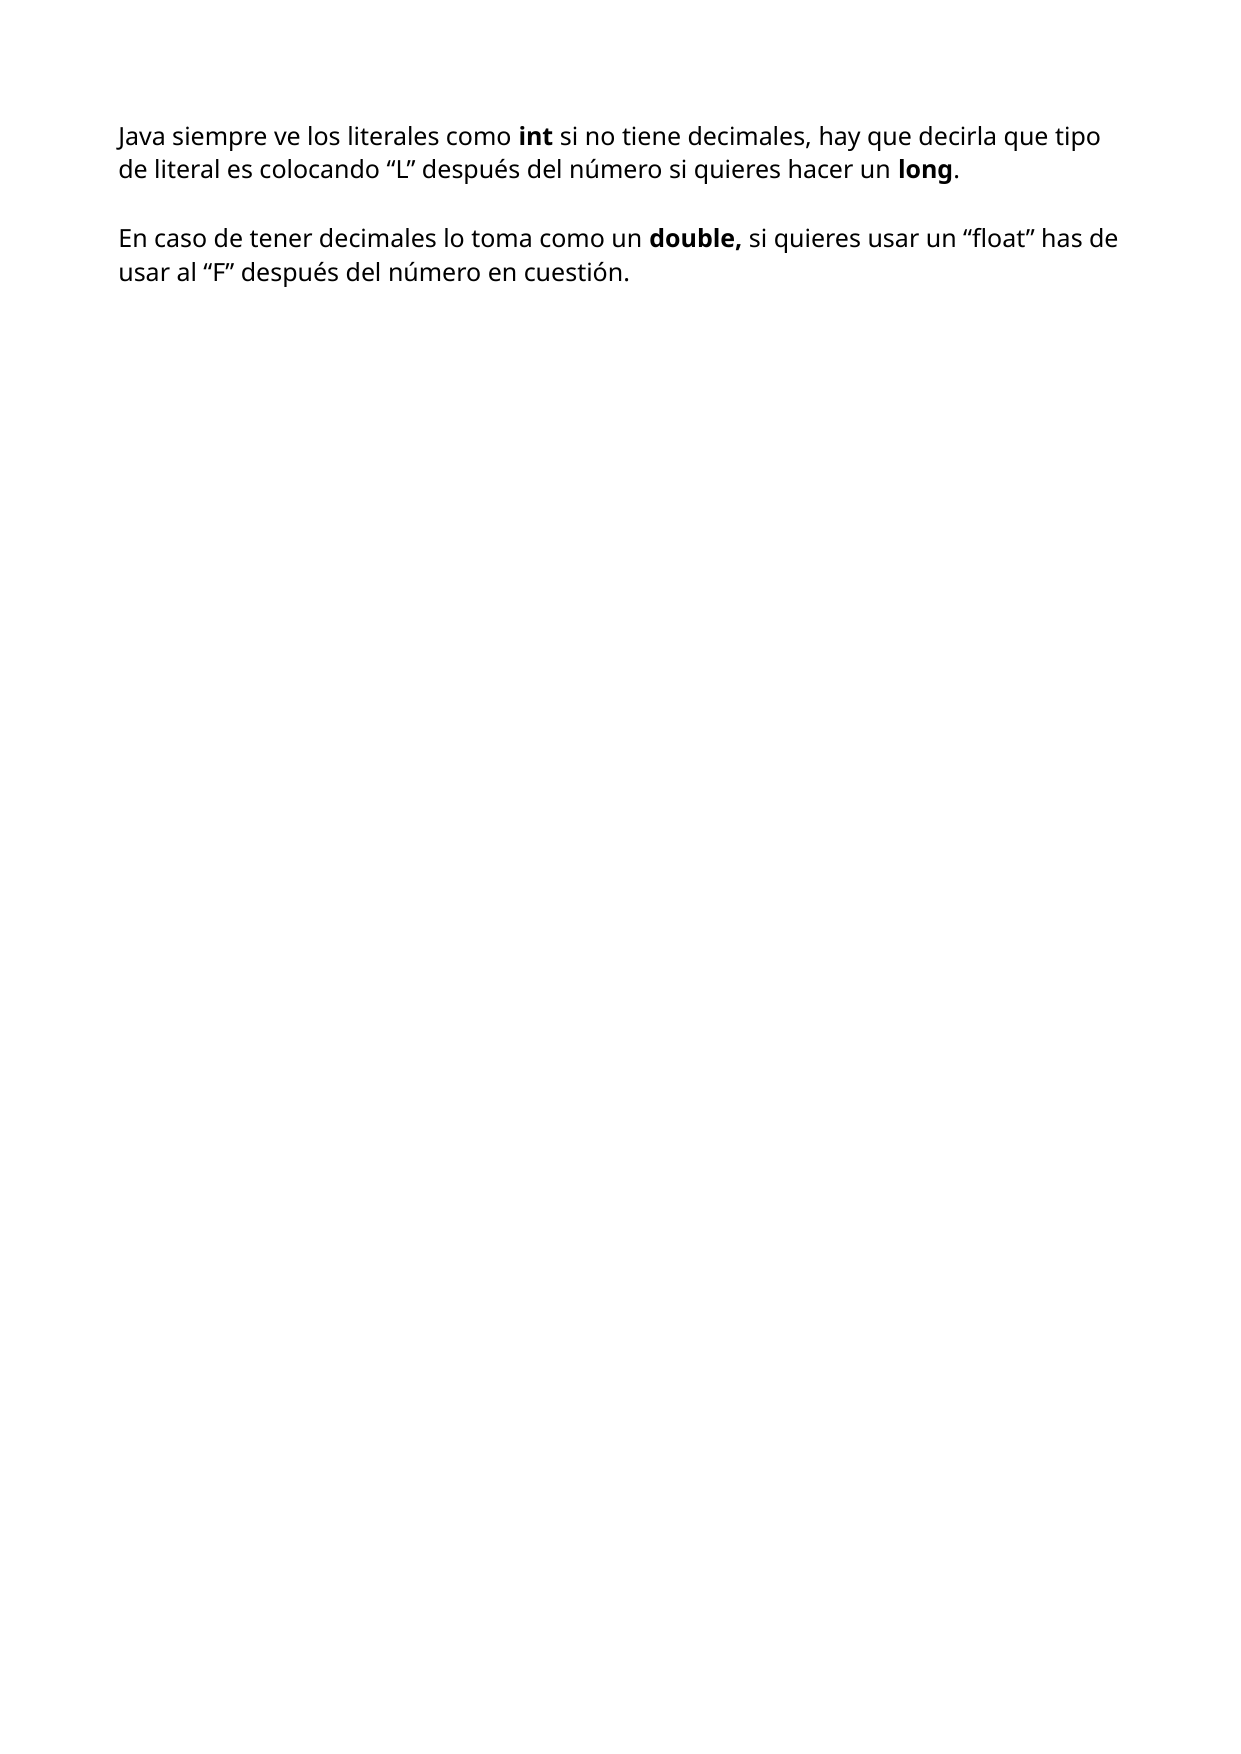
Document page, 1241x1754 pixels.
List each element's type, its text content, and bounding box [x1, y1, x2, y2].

text En caso de tener decimales lo toma como un double, si quieres usar un “float” has de usar al “F” después del número en cuestión. [118, 220, 1122, 288]
text Java siempre ve los literales como int si no tiene decimales, hay que decirla que tipo de literal es colocando “L” después del número si quieres hacer un long. [118, 118, 1122, 186]
